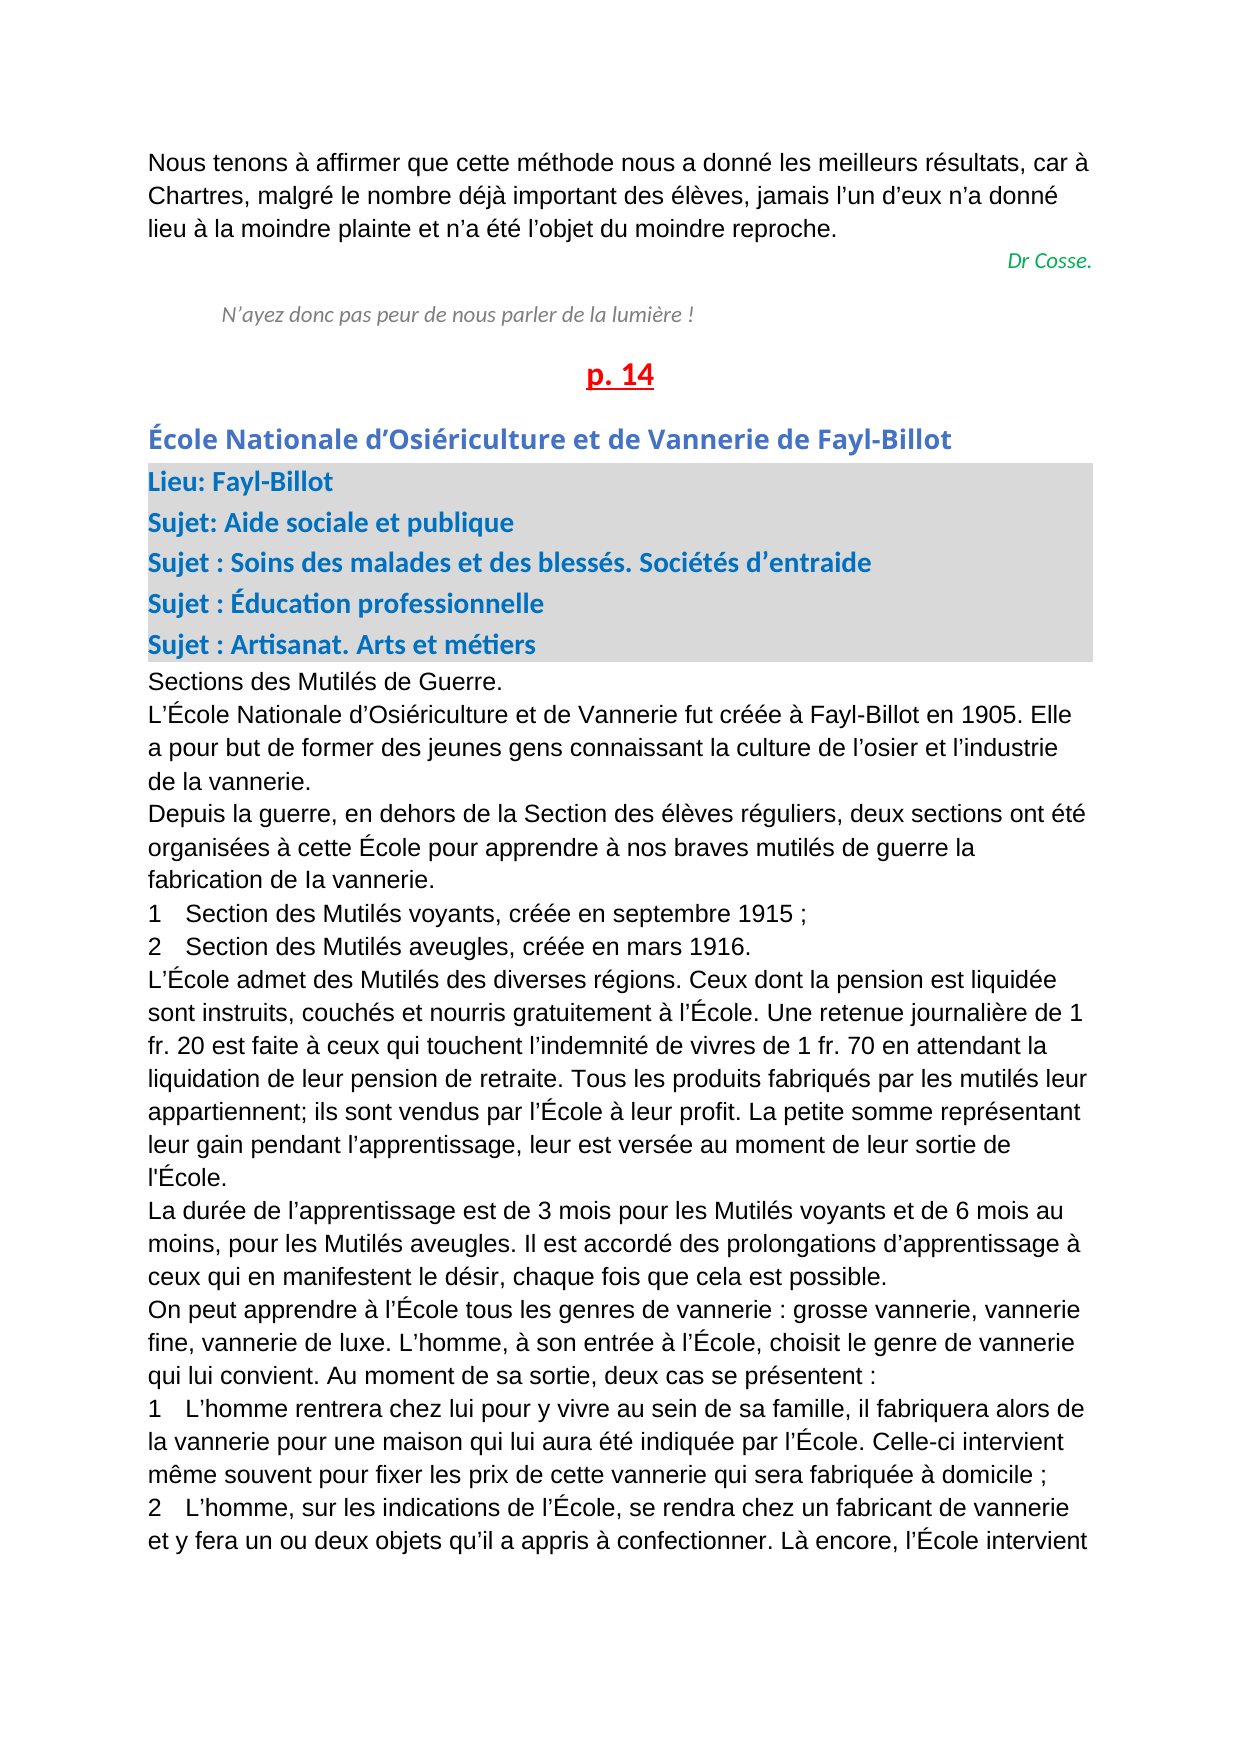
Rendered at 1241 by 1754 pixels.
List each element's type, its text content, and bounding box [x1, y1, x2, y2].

text Nous tenons à affirmer que cette méthode nous a donné les meilleurs résultats, car à Chartres, malgré le nombre déjà important des élèves, jamais l’un d’eux n’a donné lieu à la moindre plainte et n’a été l’objet du moindre reproche. [148, 148, 1093, 242]
list L’homme rentrera chez lui pour y vivre au sein de sa famille, il fabriquera alors de la vannerie pour une maison qui lui aura été indiquée par l’École. Celle-ci intervient même souvent pour fixer les prix de cette vannerie qui sera fabriquée à domicile ; [148, 1394, 1093, 1489]
text L’École Nationale d’Osiériculture et de Vannerie fut créée à Fayl-Billot en 1905. Elle a pour but de former des jeunes gens connaissant la culture de l’osier et l’industrie de la vannerie. [148, 700, 1093, 795]
text Dr Cosse. [148, 247, 1093, 275]
list Section des Mutilés voyants, créée en septembre 1915 ; [148, 898, 1093, 927]
text N’ayez donc pas peur de nous parler de la lumière ! [148, 300, 1093, 328]
text Sujet : Artisanat. Arts et métiers [148, 626, 1093, 662]
text Sujet : Éducation professionnelle [148, 586, 1093, 621]
text La durée de l’apprentissage est de 3 mois pour les Mutilés voyants et de 6 mois au moins, pour les Mutilés aveugles. Il est accordé des prolongations d’apprentissage à ceux qui en manifestent le désir, chaque fois que cela est possible. [148, 1196, 1093, 1291]
list Section des Mutilés aveugles, créée en mars 1916. [148, 932, 1093, 960]
list L’homme, sur les indications de l’École, se rendra chez un fabricant de vannerie et y fera un ou deux objets qu’il a appris à confectionner. Là encore, l’École intervient [148, 1493, 1093, 1555]
text p. 14 [148, 353, 1093, 393]
text Lieu: Fayl-Billot [148, 463, 1093, 498]
text L’École admet des Mutilés des diverses régions. Ceux dont la pension est liquidée sont instruits, couchés et nourris gratuitement à l’École. Une retenue journalière de 1 fr. 20 est faite à ceux qui touchent l’indemnité de vivres de 1 fr. 70 en attendant la liquidation de leur pension de retraite. Tous les produits fabriqués par les mutilés leur appartiennent; ils sont vendus par l’École à leur profit. La petite somme représentant leur gain pendant l’apprentissage, leur est versée au moment de leur sortie de l'École. [148, 964, 1093, 1191]
text Sujet : Soins des malades et des blessés. Sociétés d’entraide [148, 544, 1093, 580]
text Depuis la guerre, en dehors de la Section des élèves réguliers, deux sections ont été organisées à cette École pour apprendre à nos braves mutilés de guerre la fabrication de Ia vannerie. [148, 799, 1093, 894]
text Sujet: Aide sociale et publique [148, 504, 1093, 539]
text On peut apprendre à l’École tous les genres de vannerie : grosse vannerie, vannerie fine, vannerie de luxe. L’homme, à son entrée à l’École, choisit le genre de vannerie qui lui convient. Au moment de sa sortie, deux cas se présentent : [148, 1295, 1093, 1389]
subtitle École Nationale d’Osiériculture et de Vannerie de Fayl-Billot [148, 420, 1093, 457]
text Sections des Mutilés de Guerre. [148, 667, 1093, 696]
